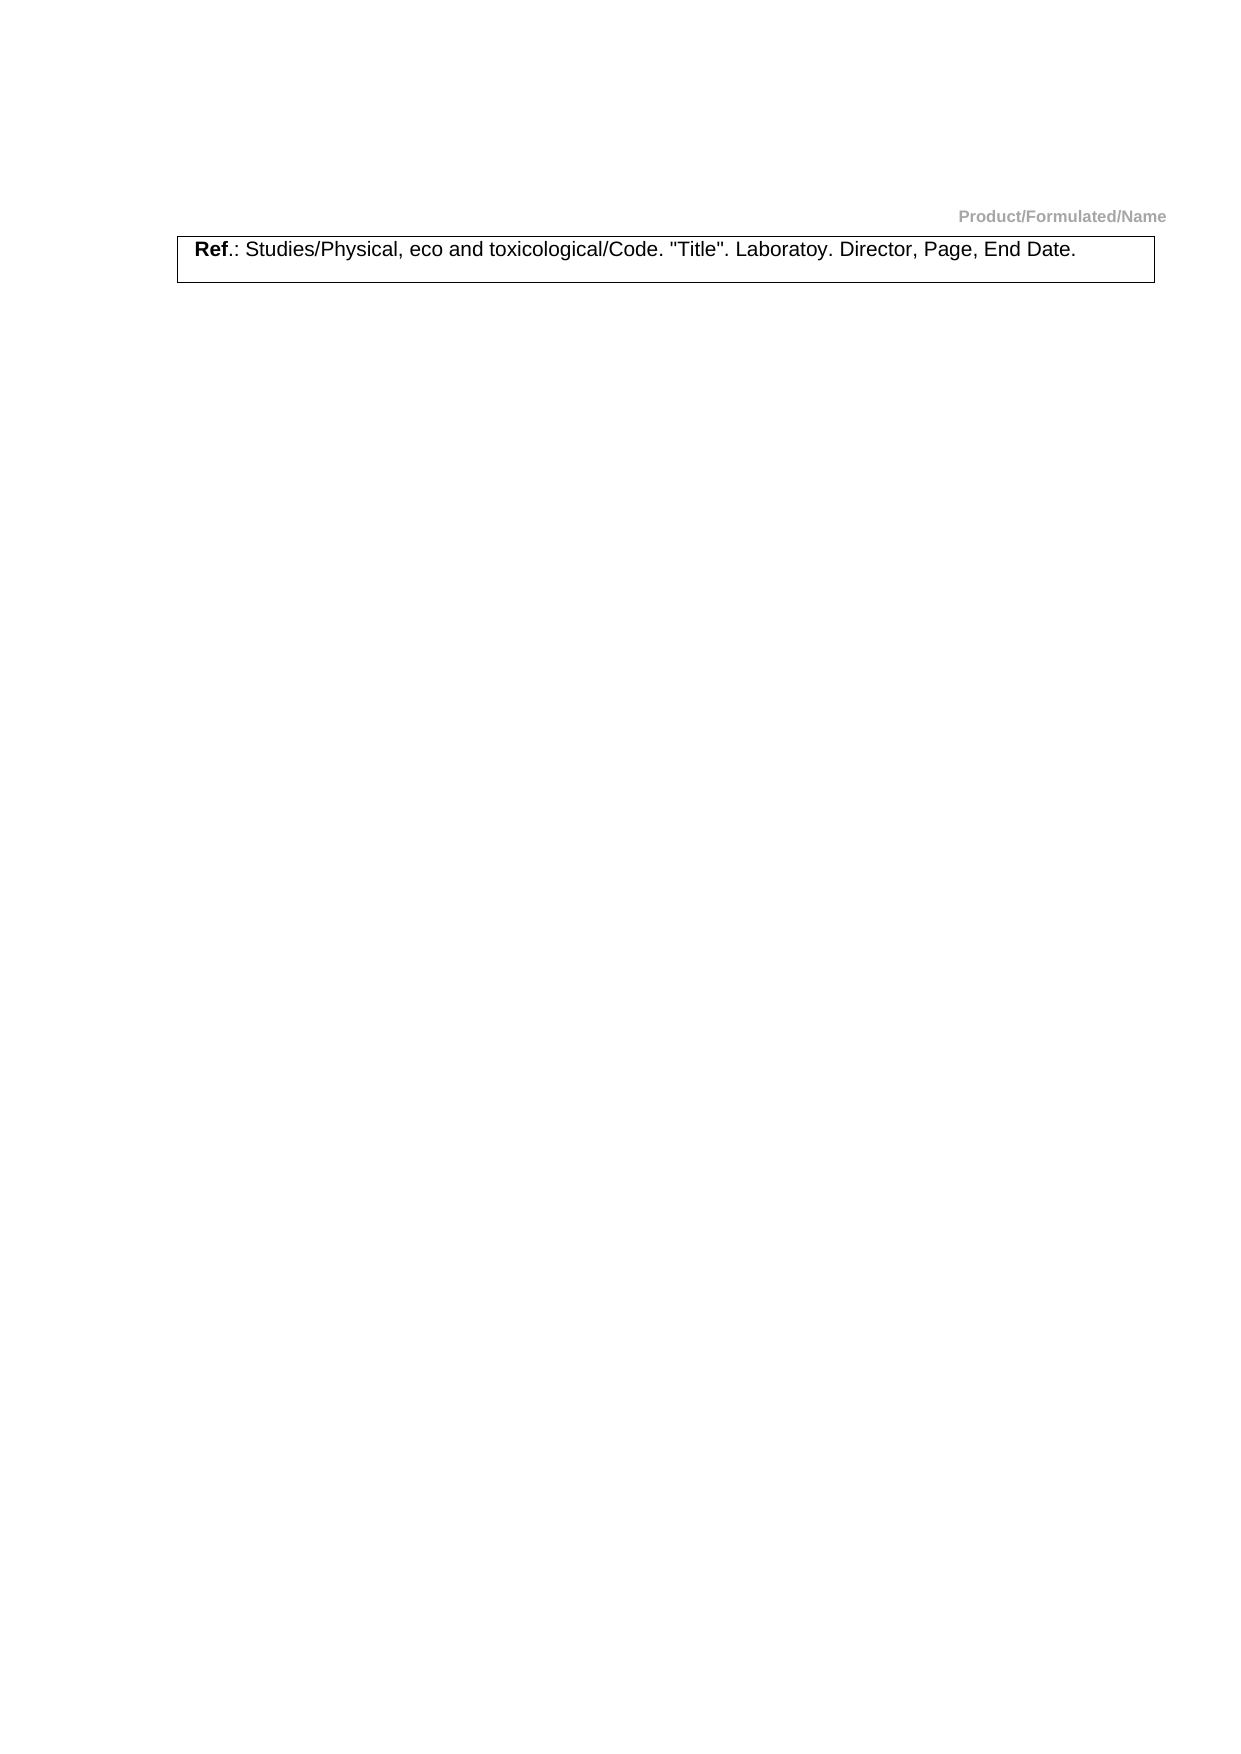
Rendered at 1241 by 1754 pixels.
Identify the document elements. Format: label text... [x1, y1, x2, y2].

table_cell Ref.: Studies/Physical, eco and toxicological/Code. "Title". Laboratoy. Director, Page, End Date. [178, 237, 1154, 282]
